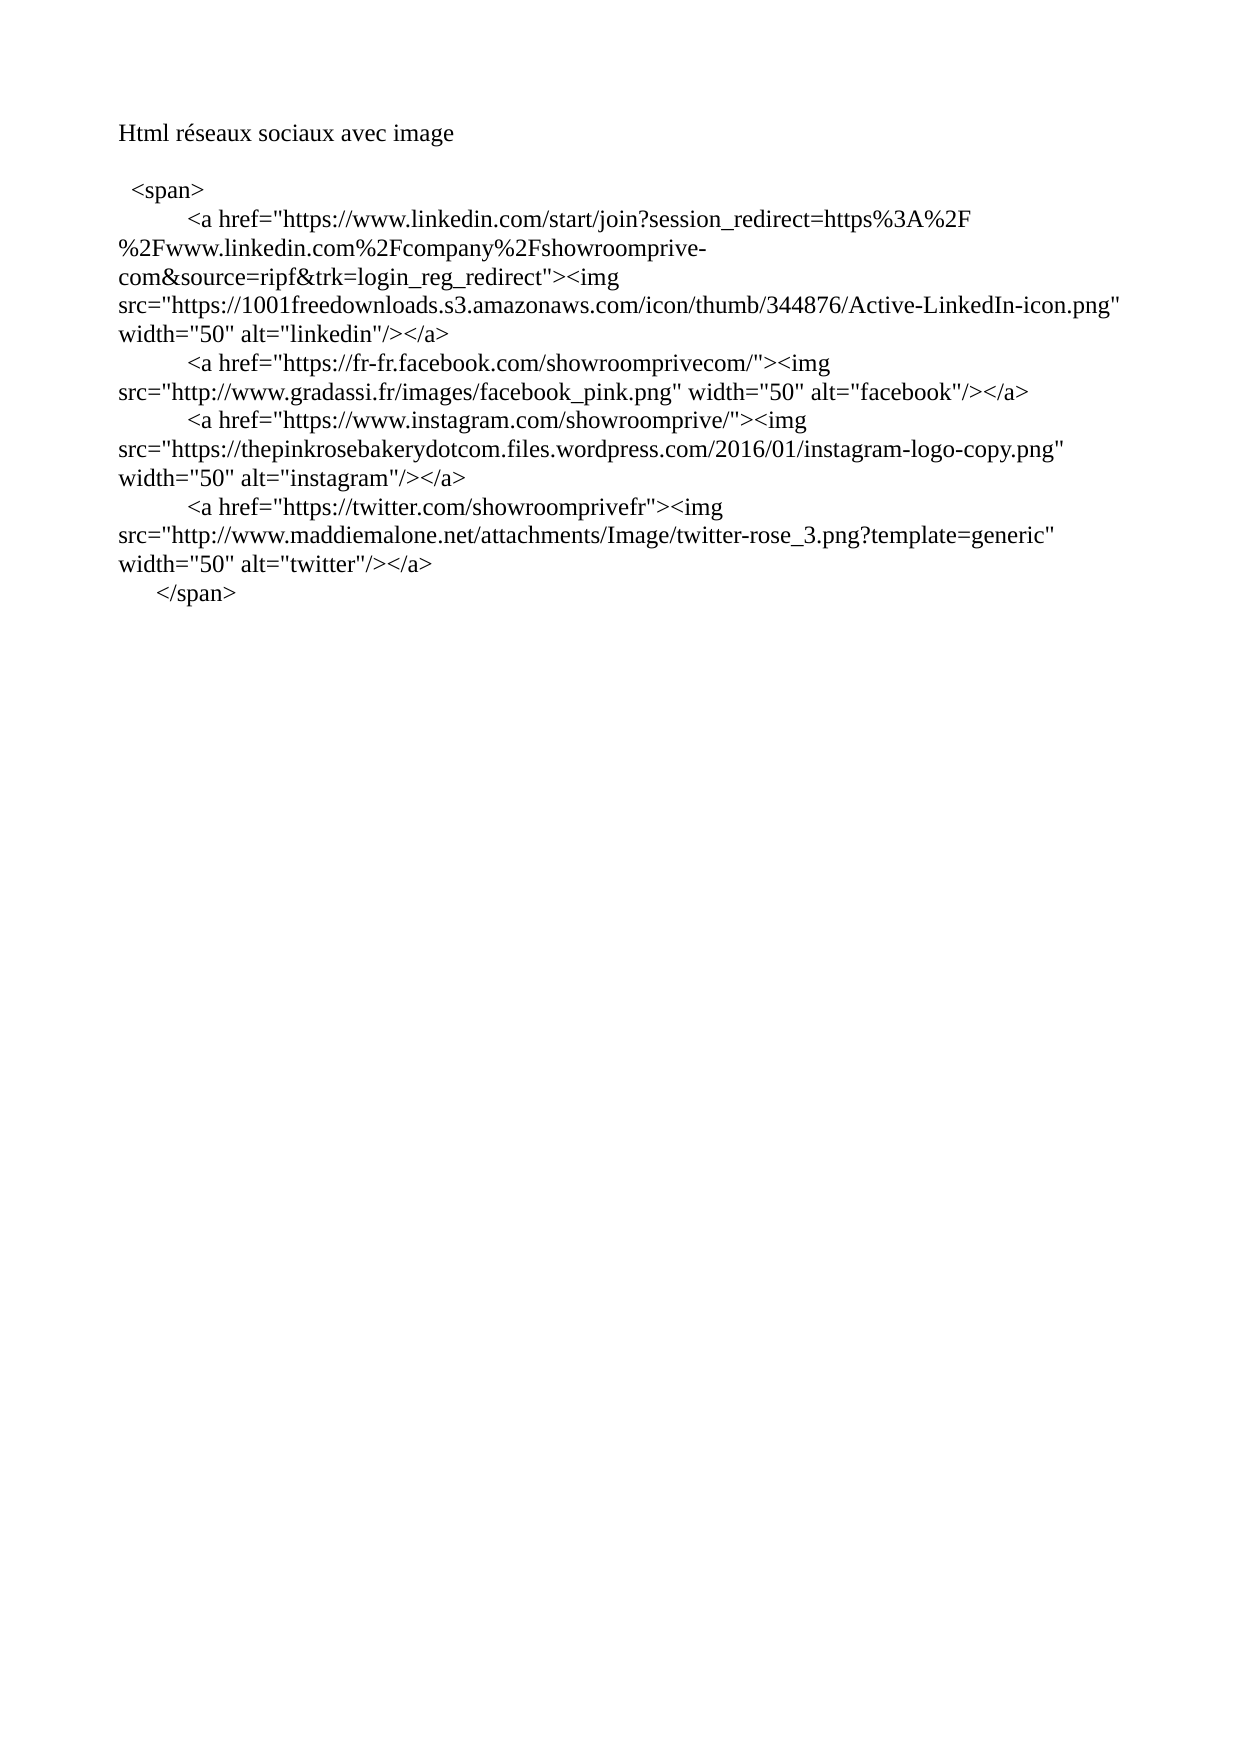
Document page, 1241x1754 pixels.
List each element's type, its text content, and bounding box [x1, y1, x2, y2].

text </span> [118, 578, 1122, 607]
text <a href="https://twitter.com/showroomprivefr"><img src="http://www.maddiemalone.net/attachments/Image/twitter-rose_3.png?template=generic" width="50" alt="twitter"/></a> [118, 492, 1122, 578]
text <span> [118, 176, 1122, 204]
text <a href="https://www.instagram.com/showroomprive/"><img src="https://thepinkrosebakerydotcom.files.wordpress.com/2016/01/instagram-logo-copy.png" width="50" alt="instagram"/></a> [118, 406, 1122, 492]
text <a href="https://www.linkedin.com/start/join?session_redirect=https%3A%2F%2Fwww.linkedin.com%2Fcompany%2Fshowroomprive-com&source=ripf&trk=login_reg_redirect"><img src="https://1001freedownloads.s3.amazonaws.com/icon/thumb/344876/Active-LinkedIn-icon.png" width="50" alt="linkedin"/></a> [118, 204, 1122, 348]
text <a href="https://fr-fr.facebook.com/showroomprivecom/"><img src="http://www.gradassi.fr/images/facebook_pink.png" width="50" alt="facebook"/></a> [118, 348, 1122, 406]
text Html réseaux sociaux avec image [118, 118, 1122, 147]
